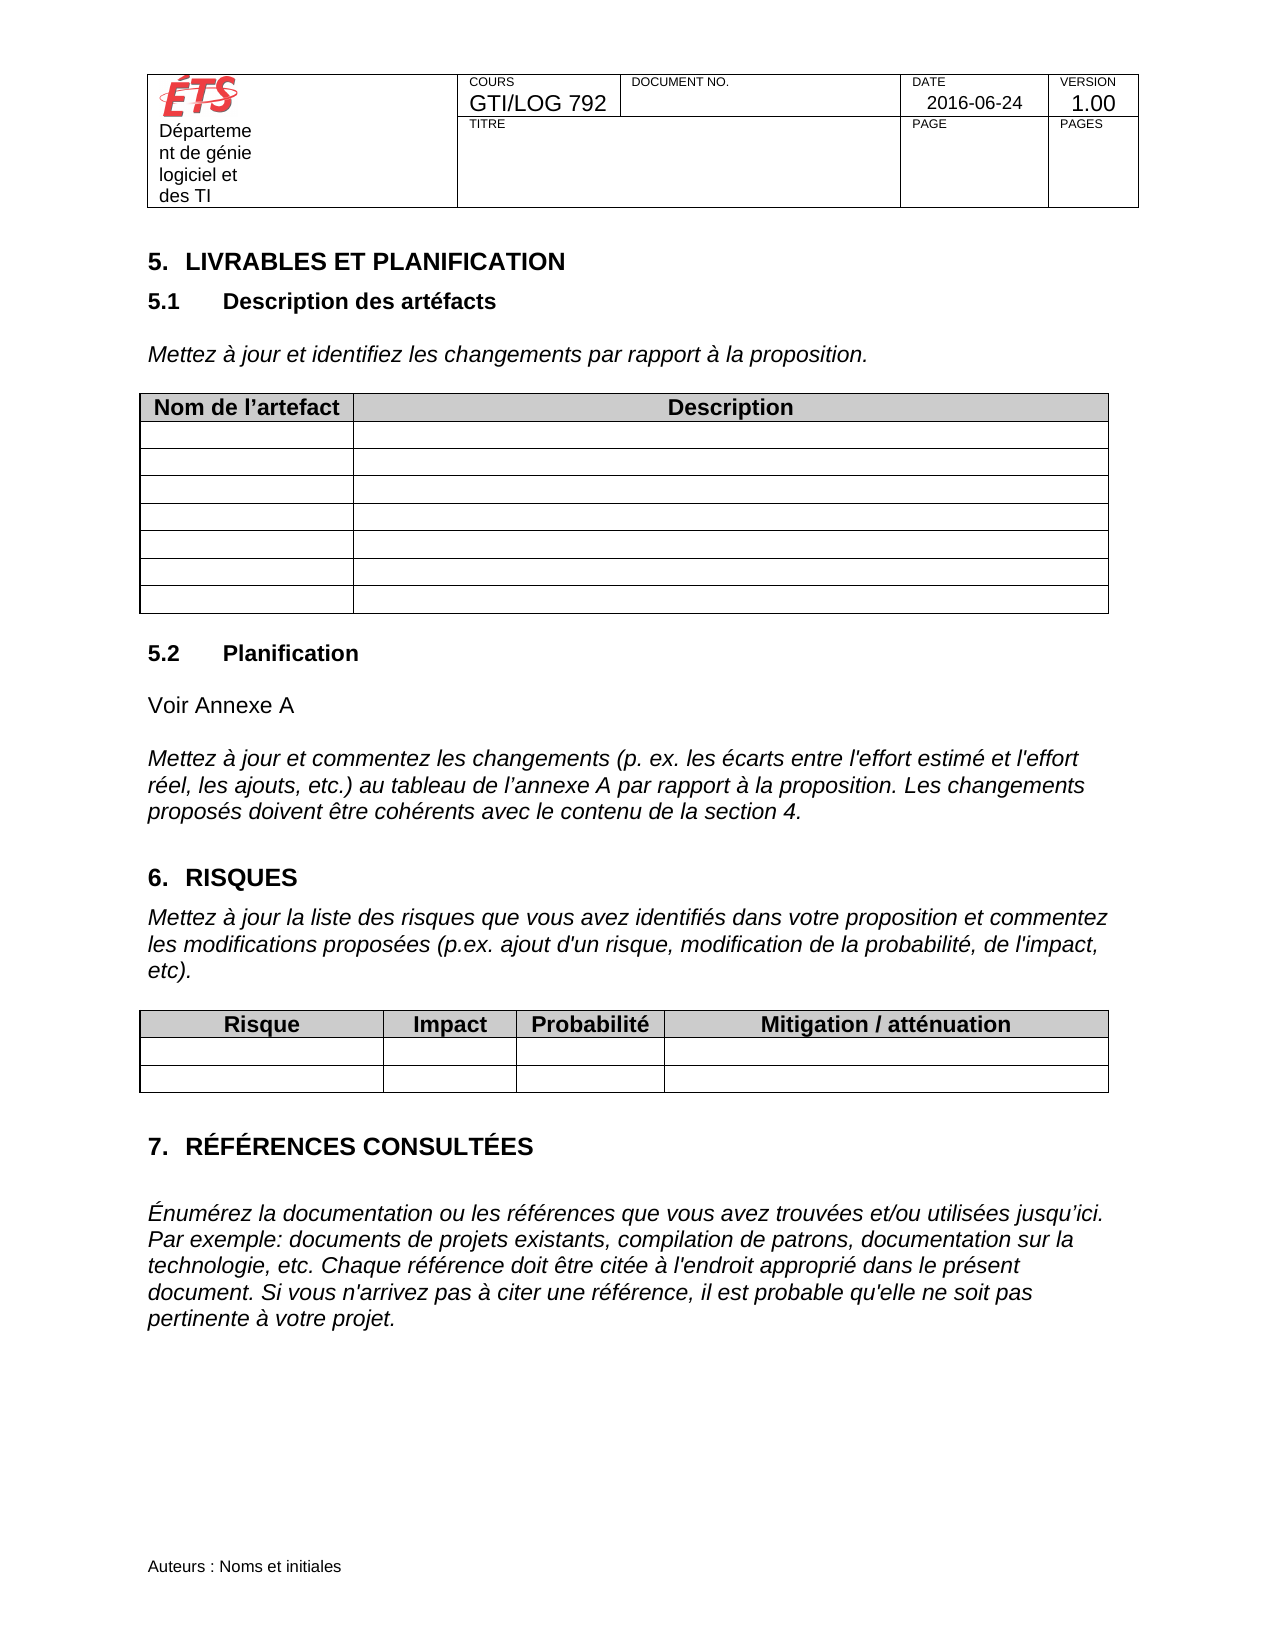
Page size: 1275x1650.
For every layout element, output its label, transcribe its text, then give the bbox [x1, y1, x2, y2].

text Voir Annexe A [148, 692, 1127, 719]
text Énumérez la documentation ou les références que vous avez trouvées et/ou utilisées jusqu’ici. Par exemple: documents de projets existants, compilation de patrons, documentation sur la technologie, etc. Chaque référence doit être citée à l'endroit approprié dans le présent document. Si vous n'arrivez pas à citer une référence, il est probable qu'elle ne soit pas pertinente à votre projet. [148, 1199, 1127, 1331]
subtitle Livrables et planification [148, 247, 1127, 275]
text Mettez à jour et commentez les changements (p. ex. les écarts entre l'effort estimé et l'effort réel, les ajouts, etc.) au tableau de l’annexe A par rapport à la proposition. Les changements proposés doivent être cohérents avec le contenu de la section 4. [148, 745, 1127, 824]
subtitle Risques [148, 863, 1127, 892]
table_cell [141, 476, 353, 503]
table_cell [141, 1038, 383, 1064]
table_cell [665, 1038, 1108, 1064]
table_cell [141, 504, 353, 530]
table_cell [354, 476, 1108, 503]
table_cell [517, 1066, 664, 1092]
table_cell [384, 1038, 516, 1064]
subtitle Références consultées [148, 1132, 1127, 1161]
text Mettez à jour et identifiez les changements par rapport à la proposition. [148, 341, 1127, 367]
table_cell [384, 1066, 516, 1092]
picture [159, 75, 238, 117]
table_header Nom de l’artefact [141, 394, 353, 421]
table_cell [141, 1066, 383, 1092]
subtitle Description des artéfacts [148, 288, 1127, 314]
table_cell [354, 531, 1108, 558]
table_header Risque [141, 1011, 383, 1037]
table_cell [141, 586, 353, 612]
table_header Impact [384, 1011, 516, 1037]
table_cell [517, 1038, 664, 1064]
table_cell [141, 449, 353, 475]
table_cell [141, 559, 353, 585]
subtitle Planification [148, 640, 1127, 666]
table_cell [354, 449, 1108, 475]
table_cell [354, 559, 1108, 585]
table_cell [665, 1066, 1108, 1092]
table_header Probabilité [517, 1011, 664, 1037]
table_cell [354, 504, 1108, 530]
text Mettez à jour la liste des risques que vous avez identifiés dans votre proposition et commentez les modifications proposées (p.ex. ajout d'un risque, modification de la probabilité, de l'impact, etc). [148, 904, 1127, 983]
table_cell [141, 531, 353, 558]
table_header Description [354, 394, 1108, 421]
table_cell [141, 422, 353, 448]
table_cell [354, 586, 1108, 612]
table_cell [354, 422, 1108, 448]
table_header Mitigation / atténuation [665, 1011, 1108, 1037]
